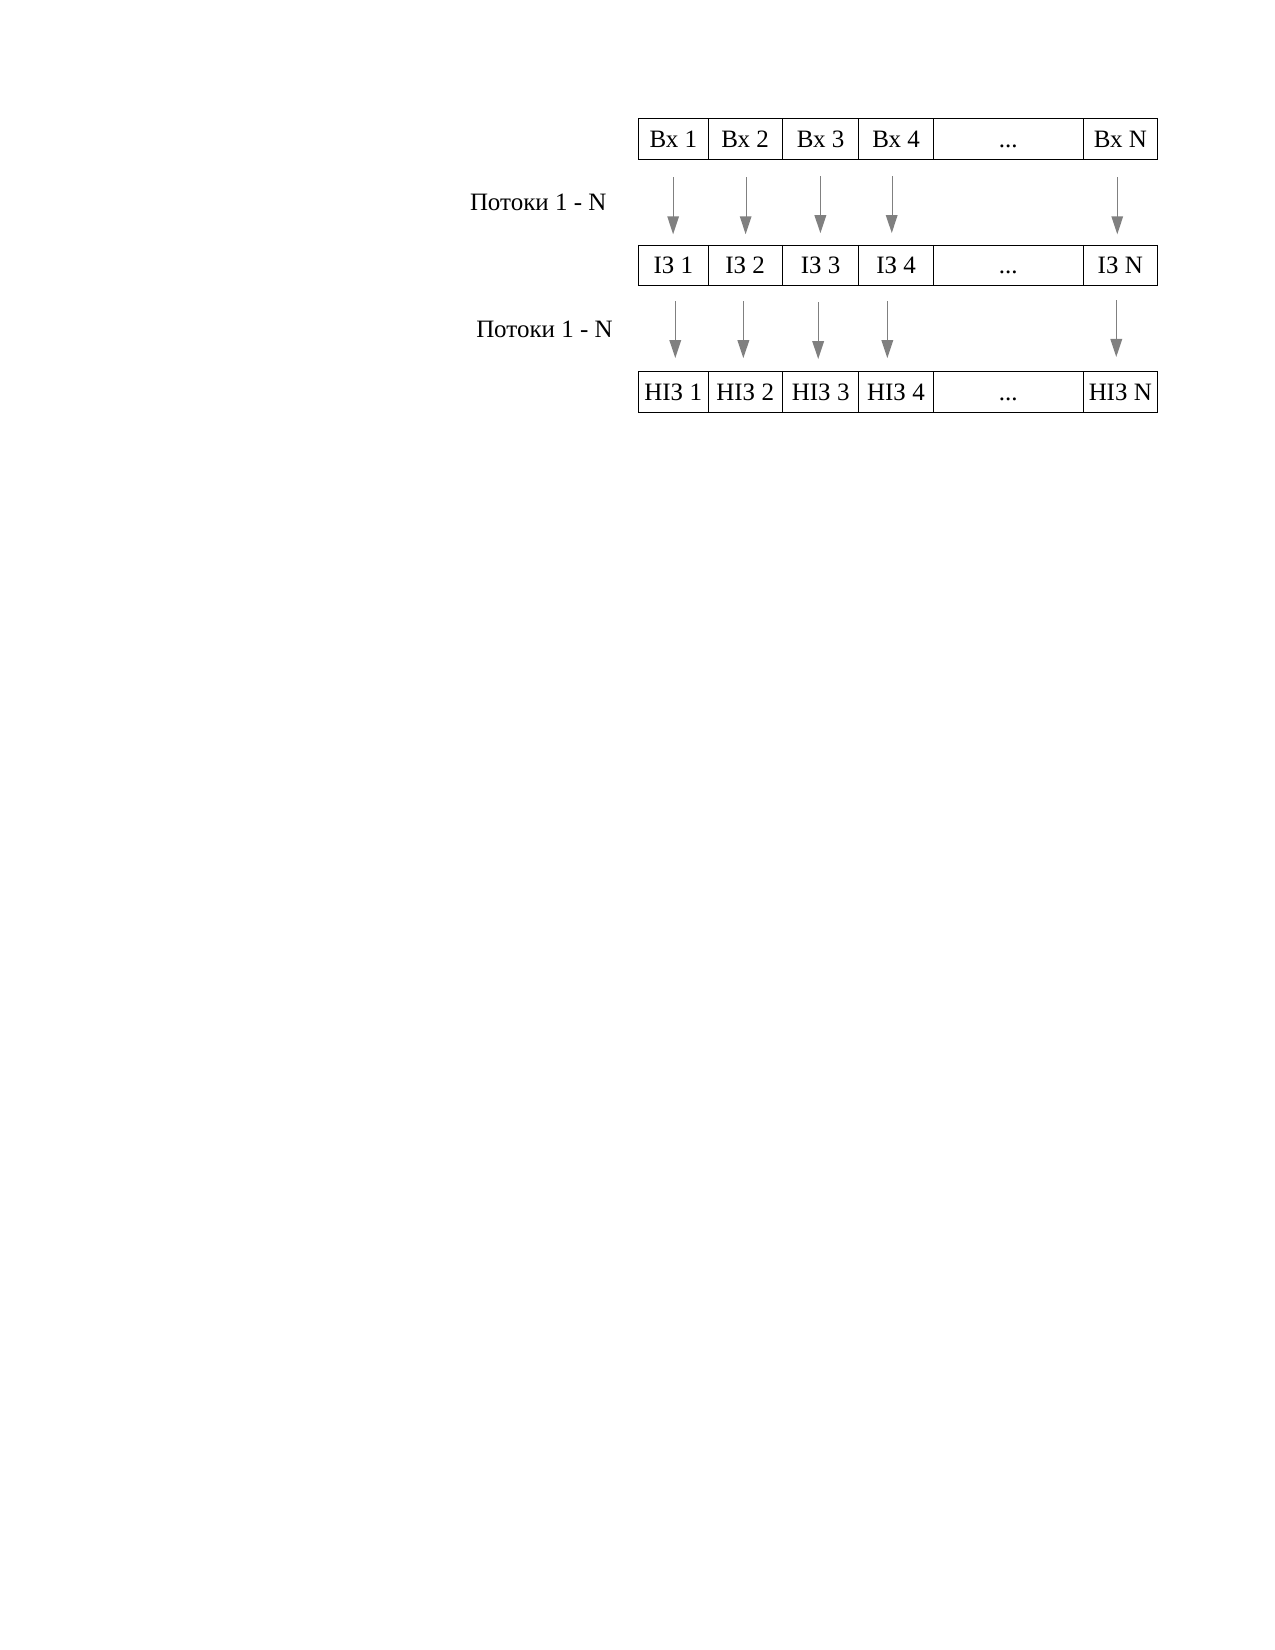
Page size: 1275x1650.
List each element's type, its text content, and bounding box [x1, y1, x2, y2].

table_header НІЗ 3 [783, 372, 858, 412]
text [819, 314, 887, 343]
table_header Вх 4 [859, 119, 933, 158]
text [676, 314, 743, 343]
table_header Вх 2 [709, 119, 782, 158]
table_header НІЗ 4 [859, 372, 933, 412]
text [888, 314, 1116, 343]
table_header ... [934, 372, 1083, 412]
text [1118, 187, 1157, 216]
text Потоки 1 - N [118, 314, 675, 343]
table_header ІЗ 1 [639, 246, 708, 285]
text [1117, 314, 1157, 343]
table_header ... [934, 119, 1083, 158]
table_header Вх N [1084, 119, 1157, 158]
table_header ... [934, 246, 1083, 285]
text [821, 187, 892, 216]
text [744, 314, 818, 343]
table_header ІЗ 4 [859, 246, 933, 285]
table_header ІЗ N [1084, 246, 1157, 285]
table_header НІЗ 1 [639, 372, 708, 412]
table_header НІЗ 2 [709, 372, 782, 412]
table_header Вх 3 [783, 119, 858, 158]
table_header ІЗ 3 [783, 246, 858, 285]
table_header Вх 1 [639, 119, 708, 158]
text Потоки 1 - N [118, 187, 673, 216]
table_header ІЗ 2 [709, 246, 782, 285]
text [674, 187, 746, 216]
text [747, 187, 820, 216]
table_header НІЗ N [1084, 372, 1157, 412]
text [893, 187, 1117, 216]
